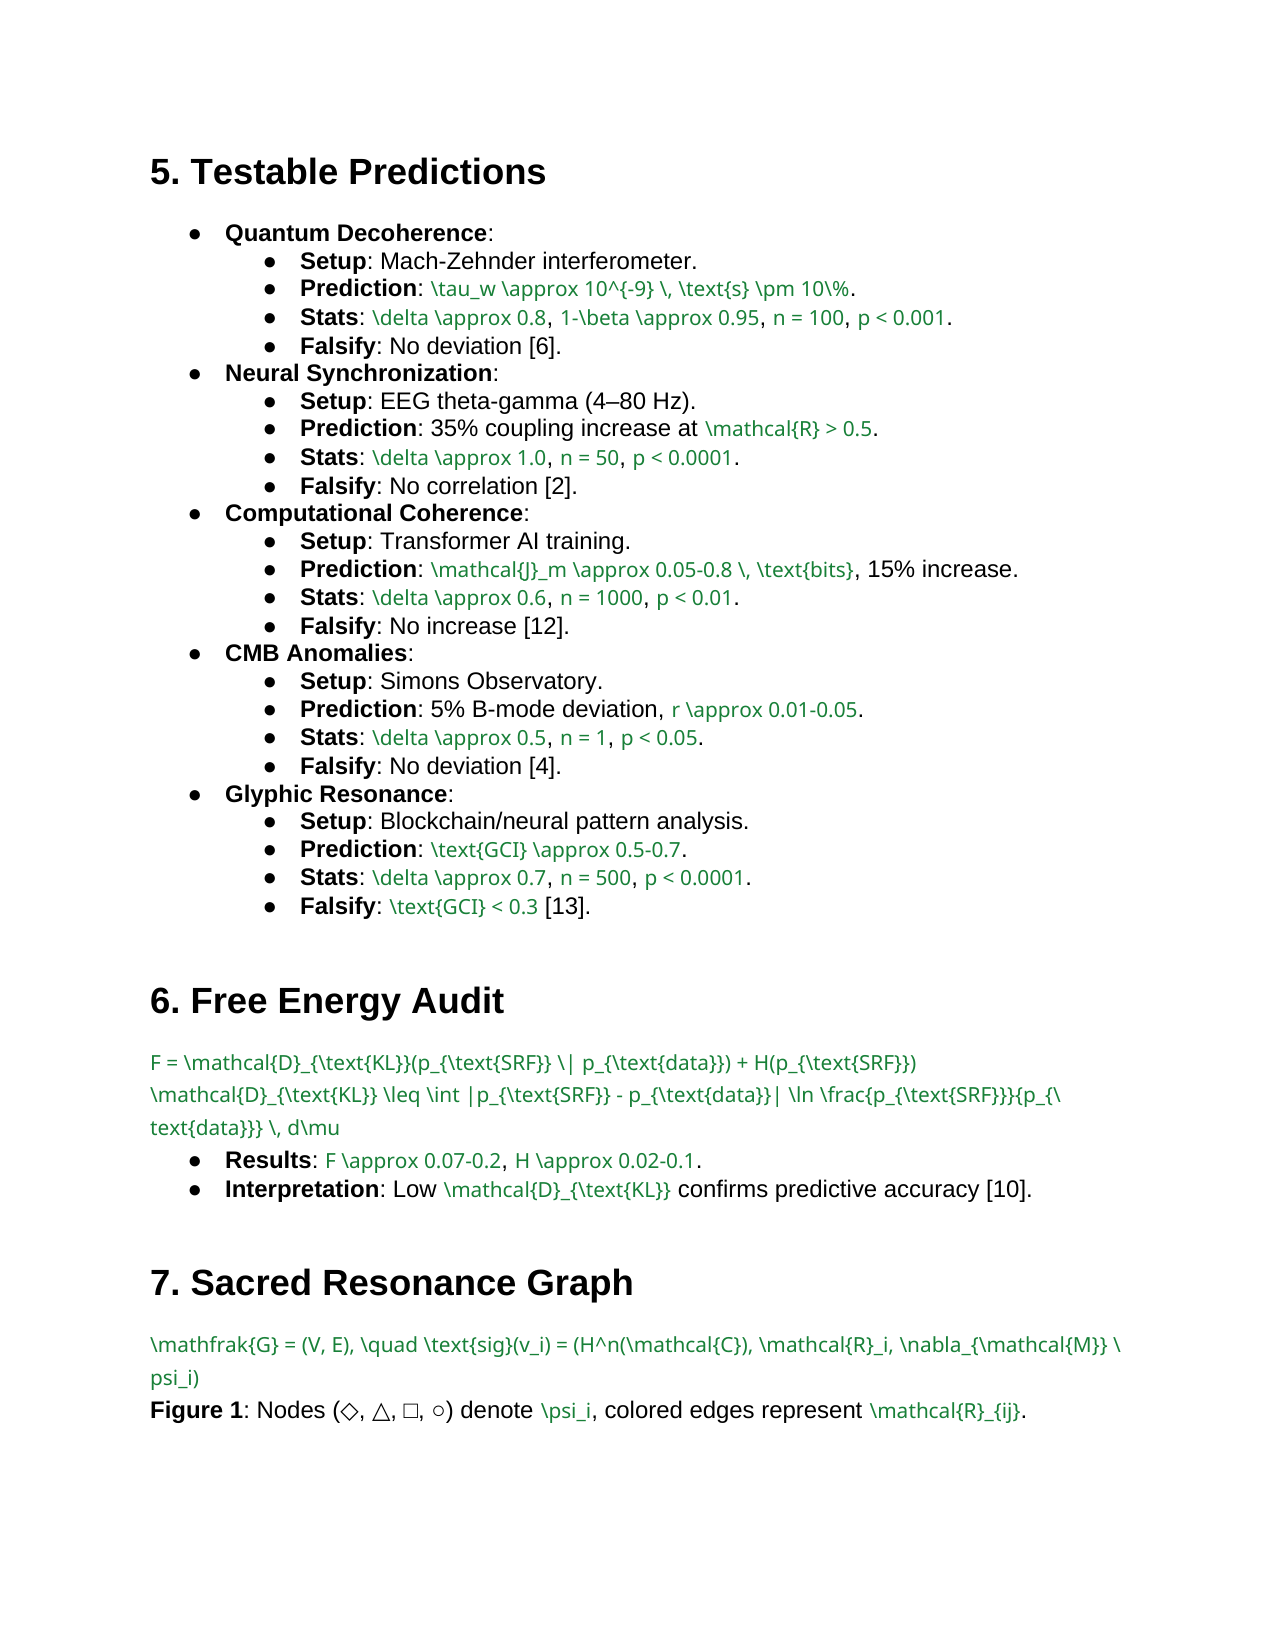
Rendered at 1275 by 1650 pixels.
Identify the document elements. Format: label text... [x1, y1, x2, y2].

list Prediction: \tau_w \approx 10^{-9} \, \text{s} \pm 10\%. [262, 274, 1125, 303]
list Stats: \delta \approx 0.6, n = 1000, p < 0.01. [262, 583, 1125, 612]
text 6. Free Energy Audit [150, 979, 1125, 1021]
list Stats: \delta \approx 0.5, n = 1, p < 0.05. [262, 723, 1125, 752]
list Glyphic Resonance: [187, 779, 1125, 807]
list CMB Anomalies: [187, 639, 1125, 667]
list Quantum Decoherence: [187, 219, 1125, 247]
text \mathcal{D}_{\text{KL}} \leq \int |p_{\text{SRF}} - p_{\text{data}}| \ln \frac{p_{\text{SRF}}}{p_{\text{data}}} \, d\mu [150, 1081, 1125, 1142]
list Stats: \delta \approx 0.8, 1-\beta \approx 0.95, n = 100, p < 0.001. [262, 303, 1125, 332]
list Falsify: No deviation [6]. [262, 332, 1125, 359]
text 5. Testable Predictions [150, 150, 1125, 192]
list Falsify: No correlation [2]. [262, 472, 1125, 499]
list Results: F \approx 0.07-0.2, H \approx 0.02-0.1. [187, 1146, 1125, 1174]
list Prediction: 35% coupling increase at \mathcal{R} > 0.5. [262, 414, 1125, 443]
list Setup: EEG theta-gamma (4–80 Hz). [262, 387, 1125, 414]
text F = \mathcal{D}_{\text{KL}}(p_{\text{SRF}} \| p_{\text{data}}) + H(p_{\text{SRF}}) [150, 1048, 1125, 1076]
list Falsify: \text{GCI} < 0.3 [13]. [262, 892, 1125, 921]
list Interpretation: Low \mathcal{D}_{\text{KL}} confirms predictive accuracy [10]. [187, 1174, 1125, 1203]
text Figure 1: Nodes (◇, △, □, ○) denote \psi_i, colored edges represent \mathcal{R}_{ij}. [150, 1396, 1125, 1424]
text 7. Sacred Resonance Graph [150, 1261, 1125, 1303]
list Prediction: \mathcal{J}_m \approx 0.05-0.8 \, \text{bits}, 15% increase. [262, 554, 1125, 583]
text \mathfrak{G} = (V, E), \quad \text{sig}(v_i) = (H^n(\mathcal{C}), \mathcal{R}_i, \nabla_{\mathcal{M}} \psi_i) [150, 1331, 1125, 1392]
list Falsify: No increase [12]. [262, 612, 1125, 639]
list Neural Synchronization: [187, 359, 1125, 387]
list Setup: Blockchain/neural pattern analysis. [262, 807, 1125, 835]
list Setup: Simons Observatory. [262, 667, 1125, 694]
list Computational Coherence: [187, 499, 1125, 527]
list Stats: \delta \approx 1.0, n = 50, p < 0.0001. [262, 443, 1125, 472]
list Falsify: No deviation [4]. [262, 752, 1125, 779]
list Stats: \delta \approx 0.7, n = 500, p < 0.0001. [262, 863, 1125, 892]
list Setup: Mach-Zehnder interferometer. [262, 247, 1125, 274]
list Prediction: \text{GCI} \approx 0.5-0.7. [262, 835, 1125, 863]
list Setup: Transformer AI training. [262, 527, 1125, 554]
list Prediction: 5% B-mode deviation, r \approx 0.01-0.05. [262, 694, 1125, 723]
